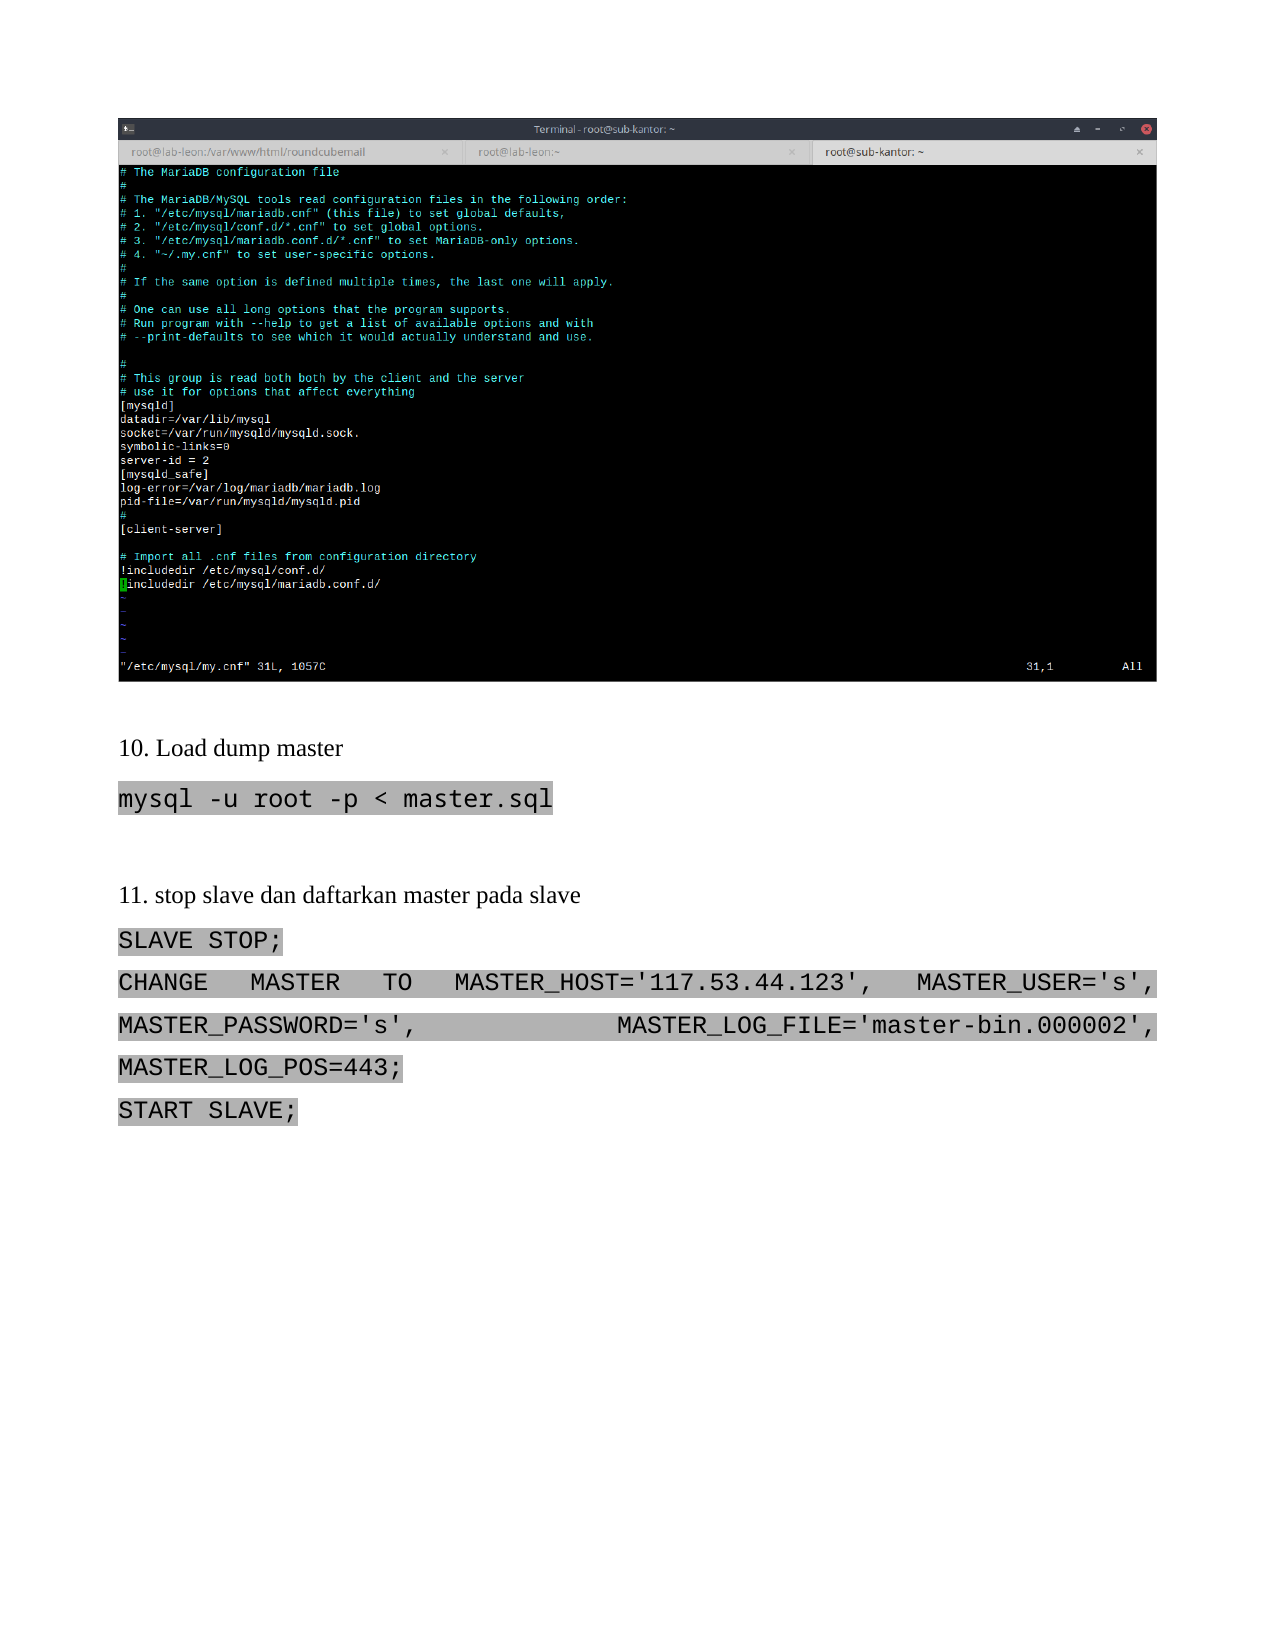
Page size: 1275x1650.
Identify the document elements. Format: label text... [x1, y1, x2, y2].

text 10. Load dump master [118, 733, 1157, 762]
text CHANGE MASTER TO MASTER_HOST='117.53.44.123', MASTER_USER='s', MASTER_PASSWORD='s', MASTER_LOG_FILE='master-bin.000002', MASTER_LOG_POS=443; [118, 998, 1157, 1013]
text SLAVE STOP; [118, 927, 1157, 956]
text mysql -u root -p < master.sql [553, 781, 1157, 815]
text 11. stop slave dan daftarkan master pada slave [118, 880, 1157, 908]
text CHANGE MASTER TO MASTER_HOST='117.53.44.123', MASTER_USER='s', MASTER_PASSWORD='s', MASTER_LOG_FILE='master-bin.000002', MASTER_LOG_POS=443; [118, 1041, 1157, 1083]
picture [118, 118, 1157, 682]
text START SLAVE; [118, 1097, 1157, 1126]
